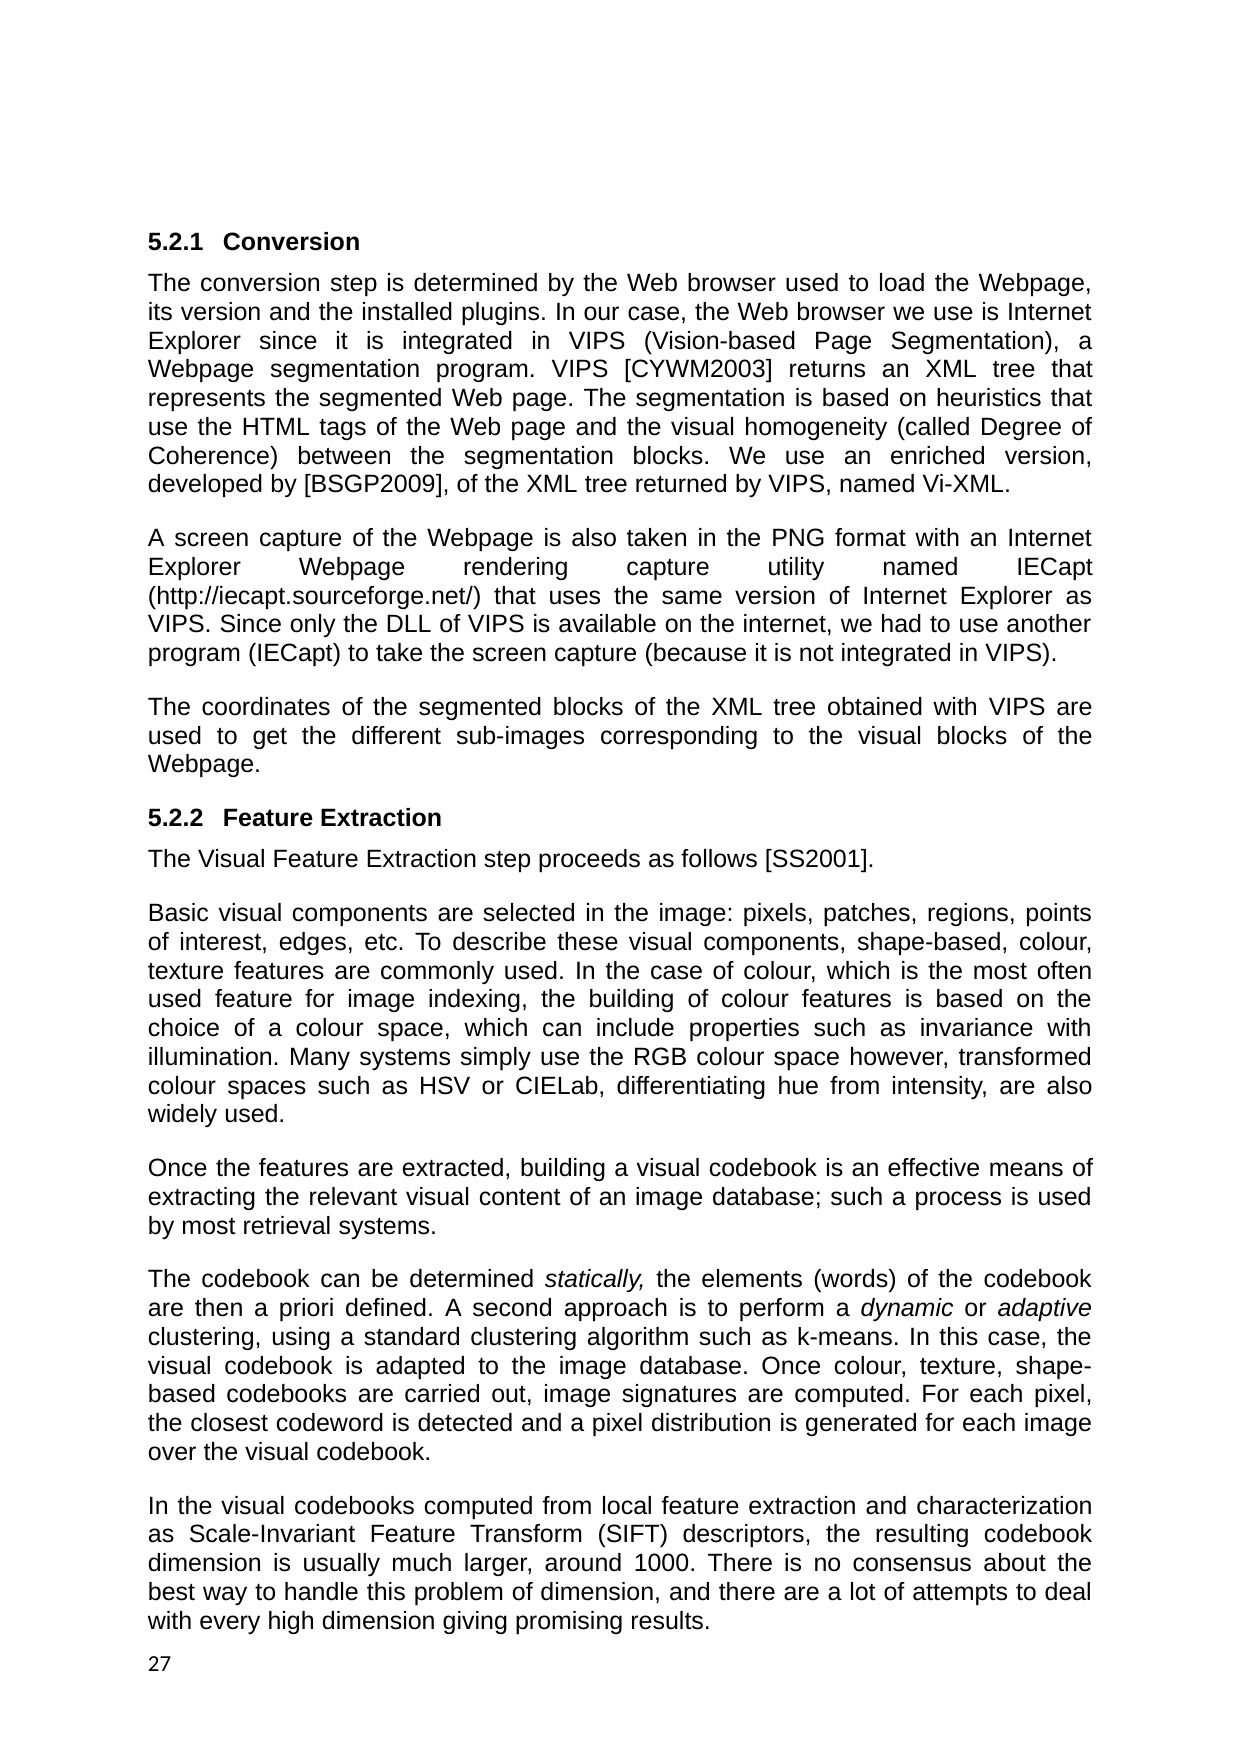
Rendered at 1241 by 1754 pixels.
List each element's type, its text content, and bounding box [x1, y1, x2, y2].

text In the visual codebooks computed from local feature extraction and characterization as Scale-Invariant Feature Transform (SIFT) descriptors, the resulting codebook dimension is usually much larger, around 1000. There is no consensus about the best way to handle this problem of dimension, and there are a lot of attempts to deal with every high dimension giving promising results. [148, 1491, 1092, 1634]
subtitle Feature Extraction [148, 803, 1092, 832]
subtitle Conversion [148, 227, 1092, 256]
text The conversion step is determined by the Web browser used to load the Webpage, its version and the installed plugins. In our case, the Web browser we use is Internet Explorer since it is integrated in VIPS (Vision-based Page Segmentation), a Webpage segmentation program. VIPS [CYWM2003] returns an XML tree that represents the segmented Web page. The segmentation is based on heuristics that use the HTML tags of the Web page and the visual homogeneity (called Degree of Coherence) between the segmentation blocks. We use an enriched version, developed by [BSGP2009], of the XML tree returned by VIPS, named Vi-XML. [148, 268, 1092, 498]
text Once the features are extracted, building a visual codebook is an effective means of extracting the relevant visual content of an image database; such a process is used by most retrieval systems. [148, 1153, 1092, 1239]
text The Visual Feature Extraction step proceeds as follows [SS2001]. [148, 844, 1092, 873]
text The coordinates of the segmented blocks of the XML tree obtained with VIPS are used to get the different sub-images corresponding to the visual blocks of the Webpage. [148, 692, 1092, 778]
text A screen capture of the Webpage is also taken in the PNG format with an Internet Explorer Webpage rendering capture utility named IECapt (http://iecapt.sourceforge.net/) that uses the same version of Internet Explorer as VIPS. Since only the DLL of VIPS is available on the internet, we had to use another program (IECapt) to take the screen capture (because it is not integrated in VIPS). [148, 523, 1092, 667]
text Basic visual components are selected in the image: pixels, patches, regions, points of interest, edges, etc. To describe these visual components, shape-based, colour, texture features are commonly used. In the case of colour, which is the most often used feature for image indexing, the building of colour features is based on the choice of a colour space, which can include properties such as invariance with illumination. Many systems simply use the RGB colour space however, transformed colour spaces such as HSV or CIELab, differentiating hue from intensity, are also widely used. [148, 898, 1092, 1128]
text The codebook can be determined statically, the elements (words) of the codebook are then a priori defined. A second approach is to perform a dynamic or adaptive clustering, using a standard clustering algorithm such as k-means. In this case, the visual codebook is adapted to the image database. Once colour, texture, shape-based codebooks are carried out, image signatures are computed. For each pixel, the closest codeword is detected and a pixel distribution is generated for each image over the visual codebook. [148, 1264, 1092, 1466]
